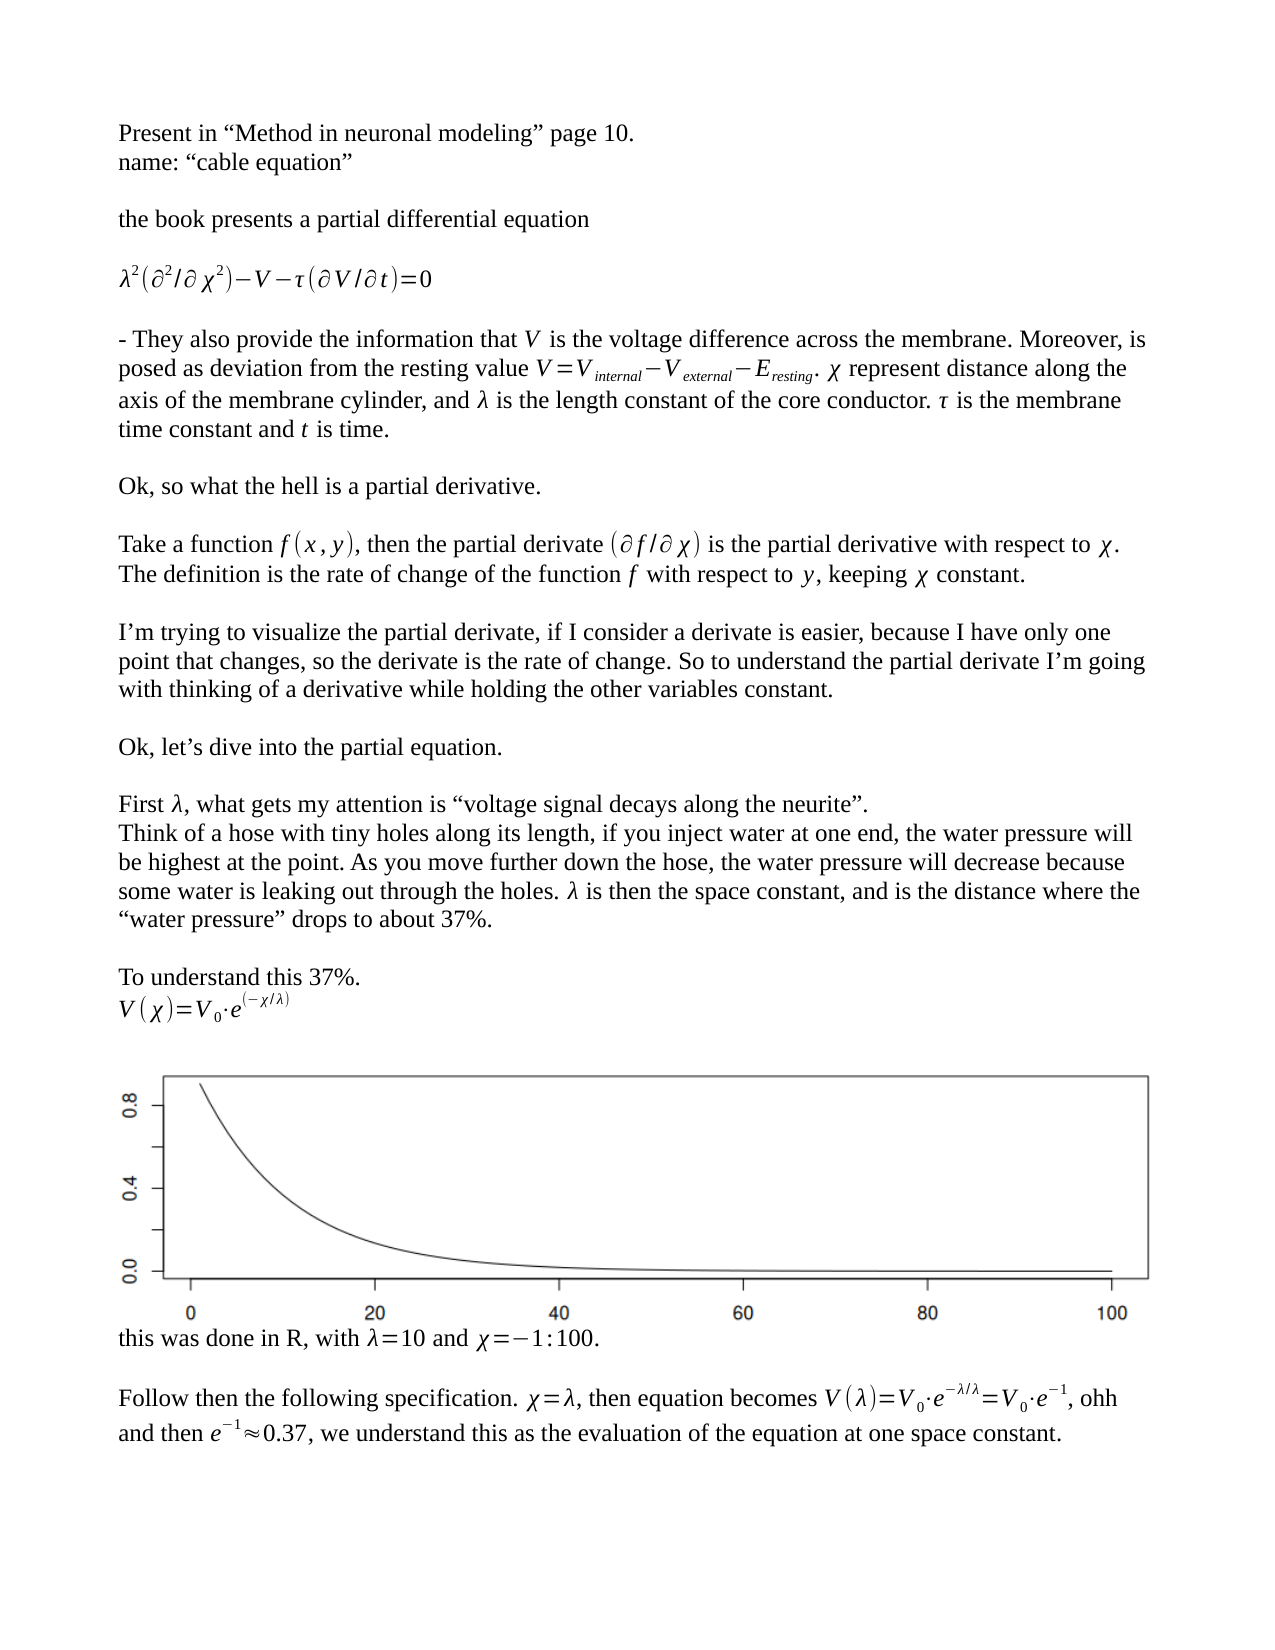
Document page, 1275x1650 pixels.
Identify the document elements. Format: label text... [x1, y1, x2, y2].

text Present in “Method in neuronal modeling” page 10. [118, 118, 1157, 147]
text To understand this 37%. [118, 962, 1157, 991]
text name: “cable equation” [118, 147, 1157, 176]
text - They also provide the information that is the voltage difference across the membrane. Moreover, is posed as deviation from the resting value . represent distance along the axis of the membrane cylinder, and is the length constant of the core conductor. is the membrane time constant and is time. [118, 324, 1157, 443]
text Think of a hose with tiny holes along its length, if you inject water at one end, the water pressure will be highest at the point. As you move further down the hose, the water pressure will decrease because some water is leaking out through the holes. is then the space constant, and is the distance where the “water pressure” drops to about 37%. [118, 818, 1157, 933]
picture [118, 1055, 1157, 1324]
text this was done in R, with and . [118, 1324, 1157, 1352]
text Take a function , then the partial derivate is the partial derivative with respect to . [118, 529, 1157, 559]
text Ok, so what the hell is a partial derivative. [118, 471, 1157, 500]
text Ok, let’s dive into the partial equation. [118, 732, 1157, 761]
text First , what gets my attention is “voltage signal decays along the neurite”. [118, 789, 1157, 818]
text The definition is the rate of change of the function with respect to , keeping constant. [118, 559, 1157, 588]
text I’m trying to visualize the partial derivate, if I consider a derivate is easier, because I have only one point that changes, so the derivate is the rate of change. So to understand the partial derivate I’m going with thinking of a derivative while holding the other variables constant. [118, 617, 1157, 703]
text the book presents a partial differential equation [118, 204, 1157, 233]
text Follow then the following specification. , then equation becomes , ohh and then , we understand this as the evaluation of the equation at one space constant. [118, 1381, 1157, 1447]
